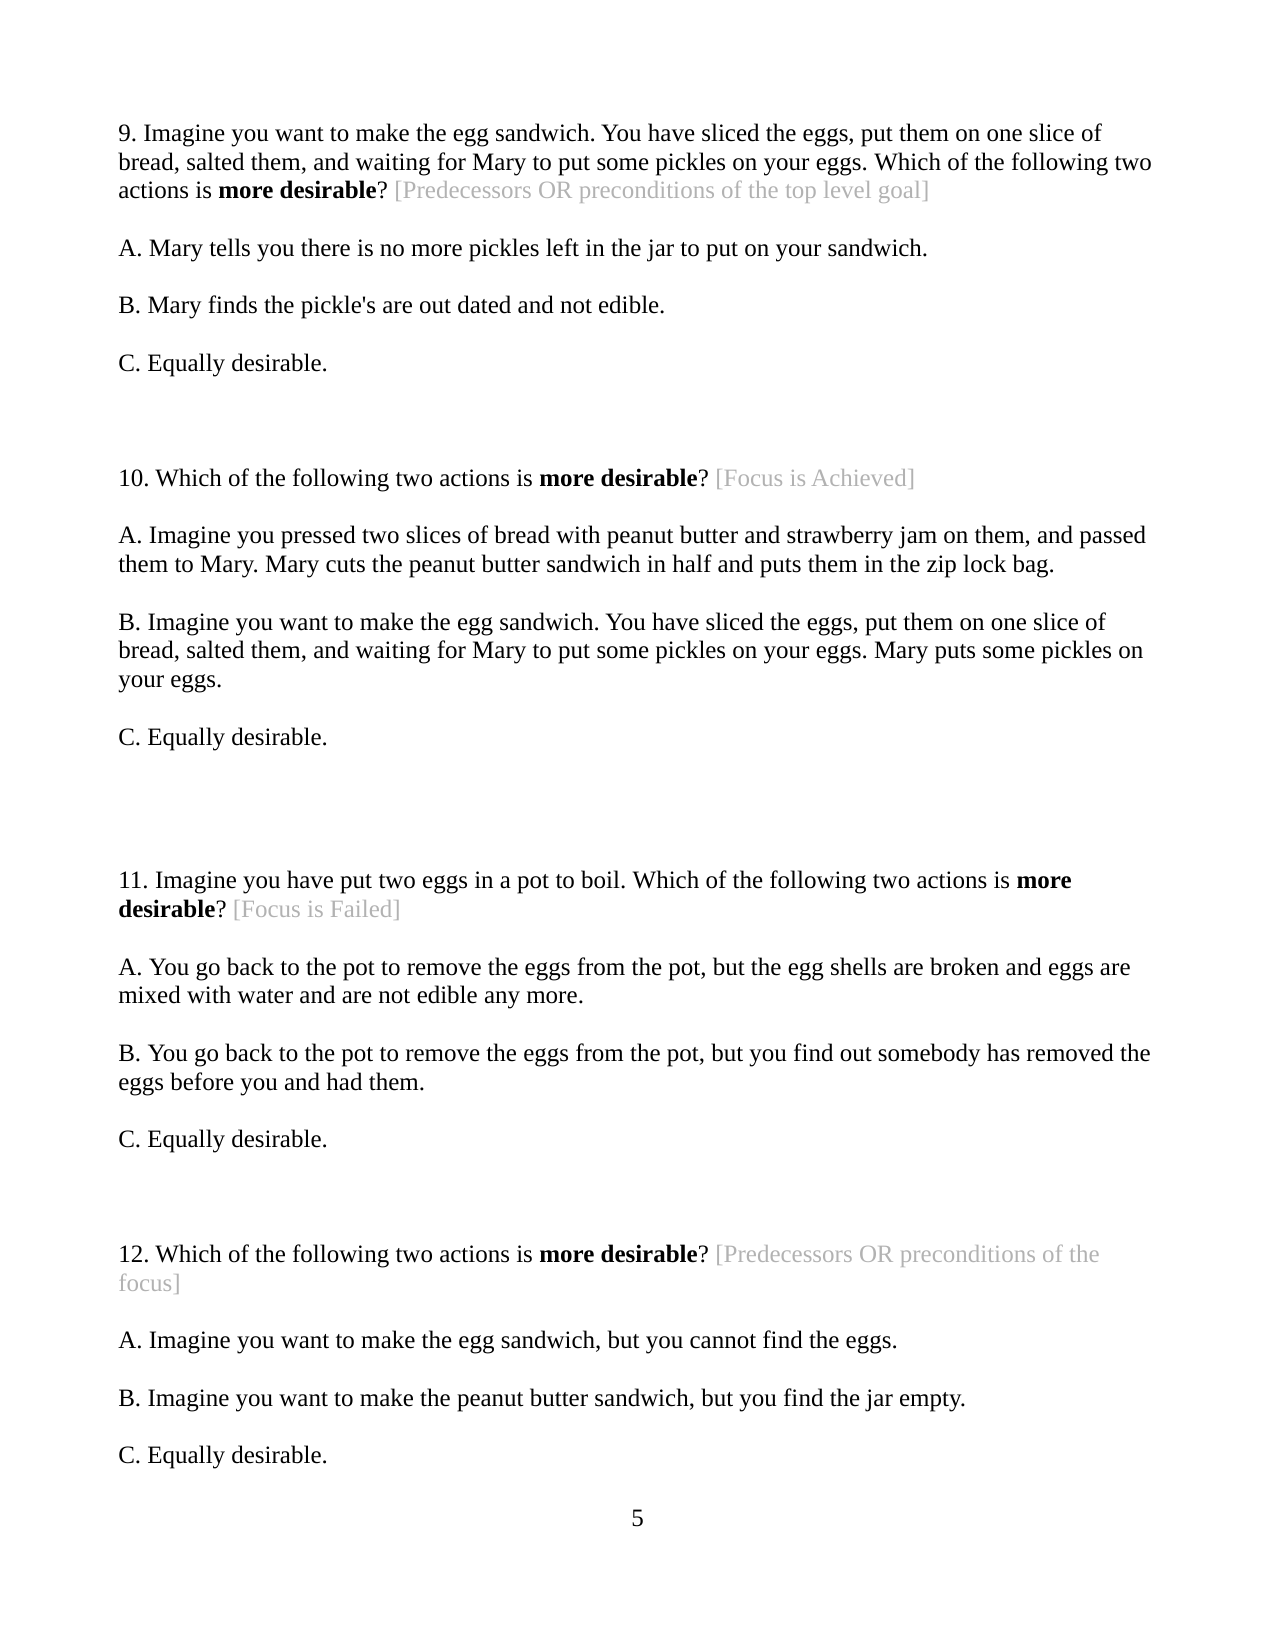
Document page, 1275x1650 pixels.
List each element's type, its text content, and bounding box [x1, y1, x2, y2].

text C. Equally desirable. [118, 1441, 1157, 1469]
text B. Mary finds the pickle's are out dated and not edible. [118, 291, 1157, 319]
text C. Equally desirable. [118, 1124, 1157, 1153]
text B. Imagine you want to make the peanut butter sandwich, but you find the jar empty. [118, 1383, 1157, 1412]
text 9. Imagine you want to make the egg sandwich. You have sliced the eggs, put them on one slice of bread, salted them, and waiting for Mary to put some pickles on your eggs. Which of the following two actions is more desirable? [Predecessors OR preconditions of the top level goal] [118, 118, 1157, 204]
text C. Equally desirable. [118, 722, 1157, 751]
text 12. Which of the following two actions is more desirable? [Predecessors OR preconditions of the focus] [118, 1239, 1157, 1297]
text A. You go back to the pot to remove the eggs from the pot, but the egg shells are broken and eggs are mixed with water and are not edible any more. [118, 952, 1157, 1009]
text A. Imagine you pressed two slices of bread with peanut butter and strawberry jam on them, and passed them to Mary. Mary cuts the peanut butter sandwich in half and puts them in the zip lock bag. [118, 521, 1157, 578]
text C. Equally desirable. [118, 348, 1157, 377]
text 10. Which of the following two actions is more desirable? [Focus is Achieved] [118, 463, 1157, 492]
text A. Imagine you want to make the egg sandwich, but you cannot find the eggs. [118, 1326, 1157, 1354]
text A. Mary tells you there is no more pickles left in the jar to put on your sandwich. [118, 233, 1157, 262]
text 11. Imagine you have put two eggs in a pot to boil. Which of the following two actions is more desirable? [Focus is Failed] [118, 866, 1157, 923]
text B. Imagine you want to make the egg sandwich. You have sliced the eggs, put them on one slice of bread, salted them, and waiting for Mary to put some pickles on your eggs. Mary puts some pickles on your eggs. [118, 607, 1157, 693]
text B. You go back to the pot to remove the eggs from the pot, but you find out somebody has removed the eggs before you and had them. [118, 1038, 1157, 1096]
